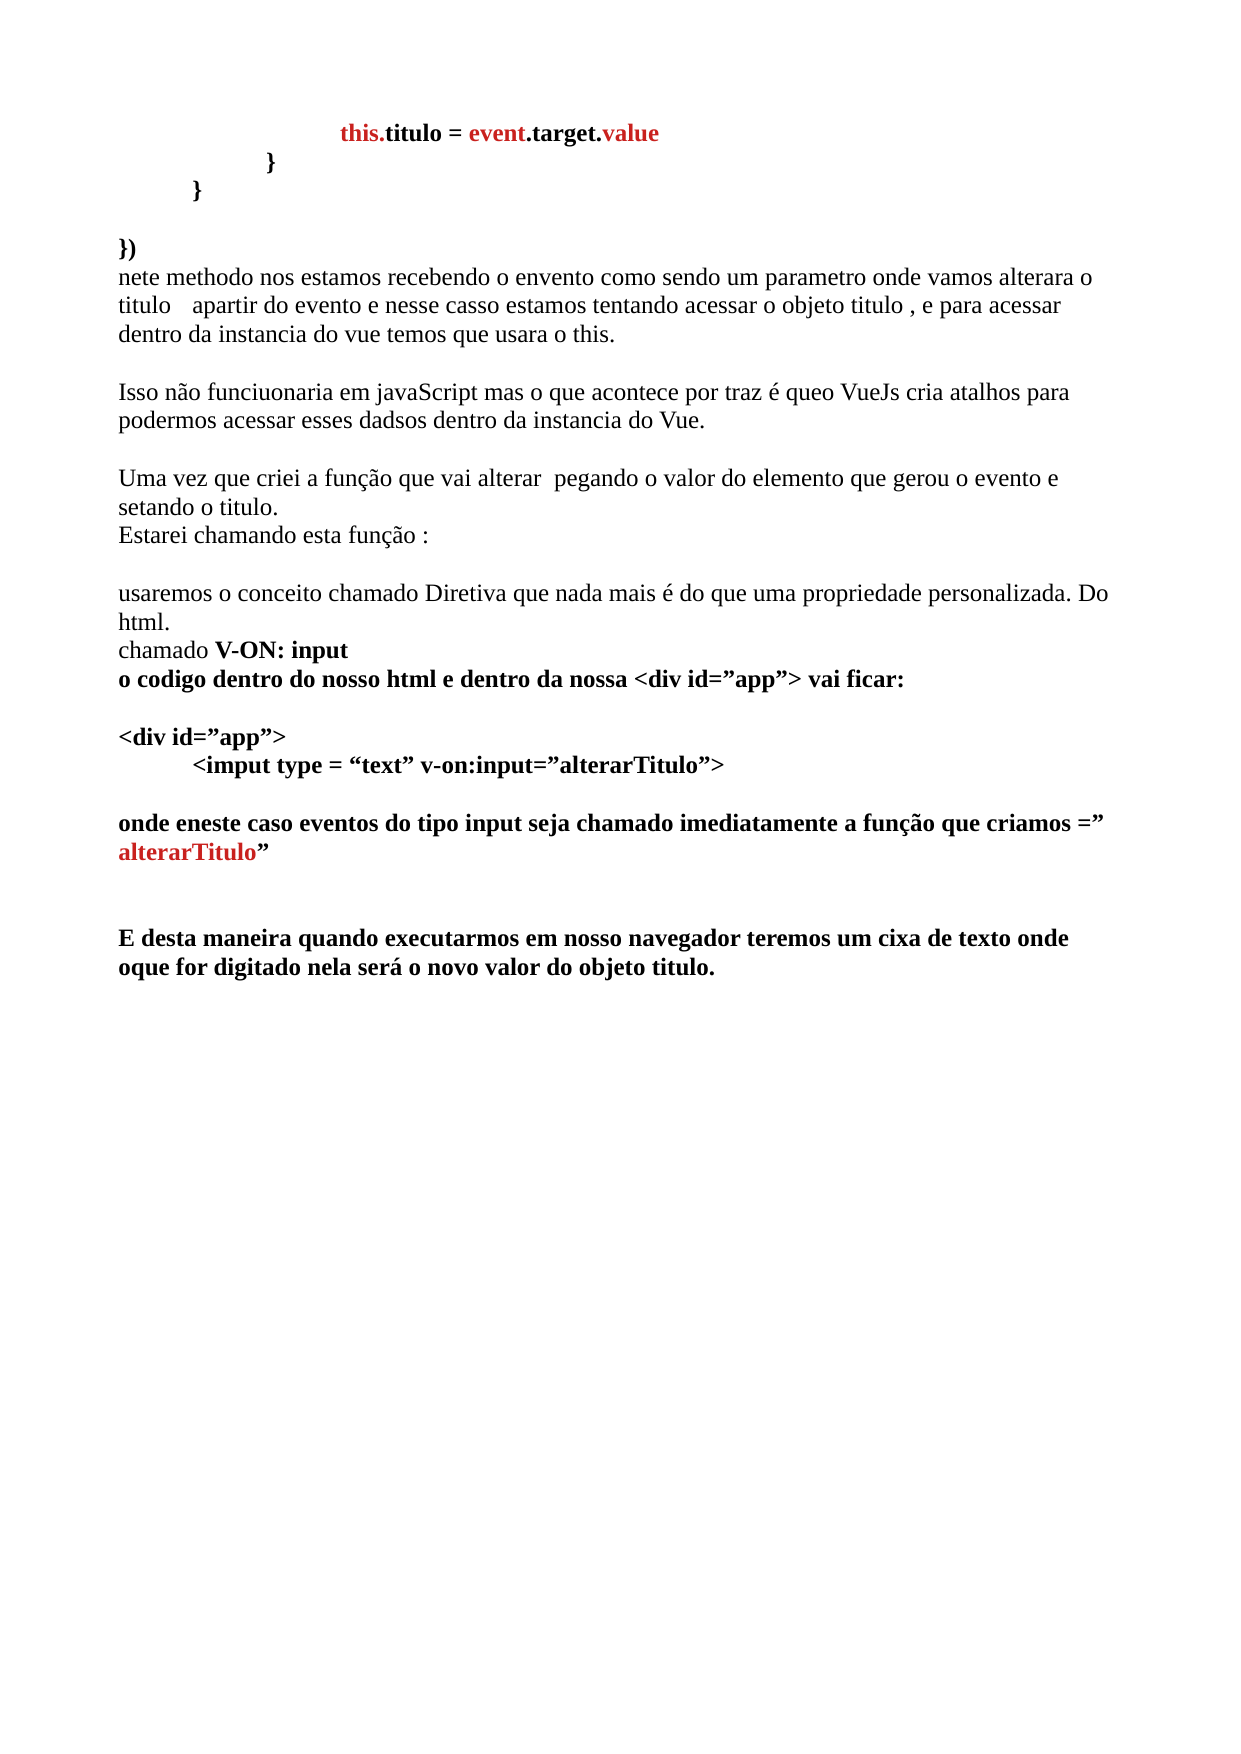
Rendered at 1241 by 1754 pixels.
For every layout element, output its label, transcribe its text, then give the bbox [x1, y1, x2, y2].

text <div id=”app”> [118, 722, 1122, 751]
text nete methodo nos estamos recebendo o envento como sendo um parametro onde vamos alterara o titulo apartir do evento e nesse casso estamos tentando acessar o objeto titulo , e para acessar dentro da instancia do vue temos que usara o this. [118, 262, 1122, 348]
text Estarei chamando esta função : [118, 521, 1122, 549]
text } [118, 176, 1122, 204]
text E desta maneira quando executarmos em nosso navegador teremos um cixa de texto onde oque for digitado nela será o novo valor do objeto titulo. [118, 923, 1122, 981]
text this.titulo = event.target.value [118, 118, 1122, 147]
text chamado V-ON: input [118, 636, 1122, 664]
text <imput type = “text” v-on:input=”alterarTitulo”> [118, 751, 1122, 779]
text Isso não funciuonaria em javaScript mas o que acontece por traz é queo VueJs cria atalhos para podermos acessar esses dadsos dentro da instancia do Vue. [118, 377, 1122, 434]
text usaremos o conceito chamado Diretiva que nada mais é do que uma propriedade personalizada. Do html. [118, 578, 1122, 636]
text o codigo dentro do nosso html e dentro da nossa <div id=”app”> vai ficar: [118, 664, 1122, 693]
text onde eneste caso eventos do tipo input seja chamado imediatamente a função que criamos =” alterarTitulo” [118, 808, 1122, 866]
text Uma vez que criei a função que vai alterar pegando o valor do elemento que gerou o evento e setando o titulo. [118, 463, 1122, 521]
text } [118, 147, 1122, 176]
text }) [118, 233, 1122, 262]
